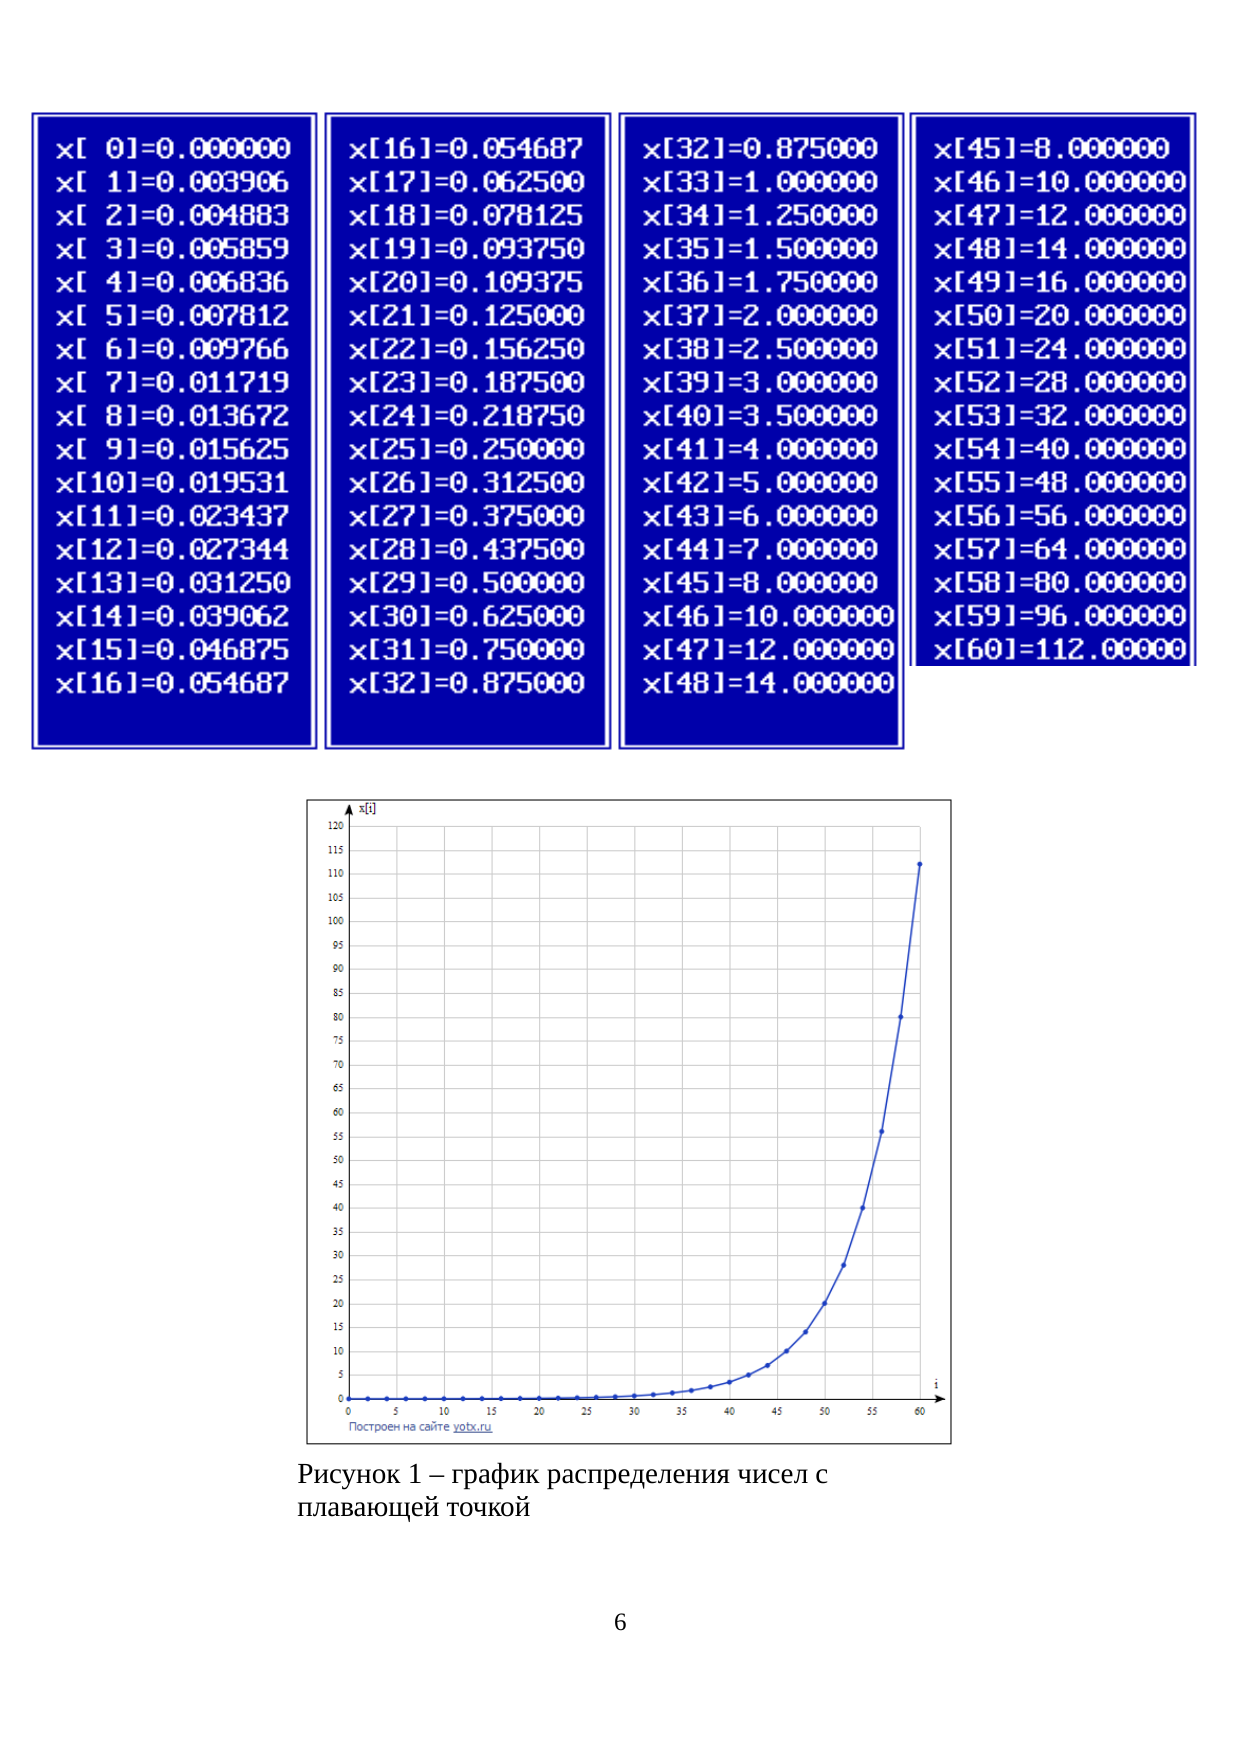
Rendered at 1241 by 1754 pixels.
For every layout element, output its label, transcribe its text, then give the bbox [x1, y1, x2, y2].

text Рисунок 1 – график распределения чисел с плавающей точкой [297, 1456, 960, 1523]
picture [297, 790, 960, 1456]
picture [28, 111, 1201, 752]
text [297, 778, 960, 790]
